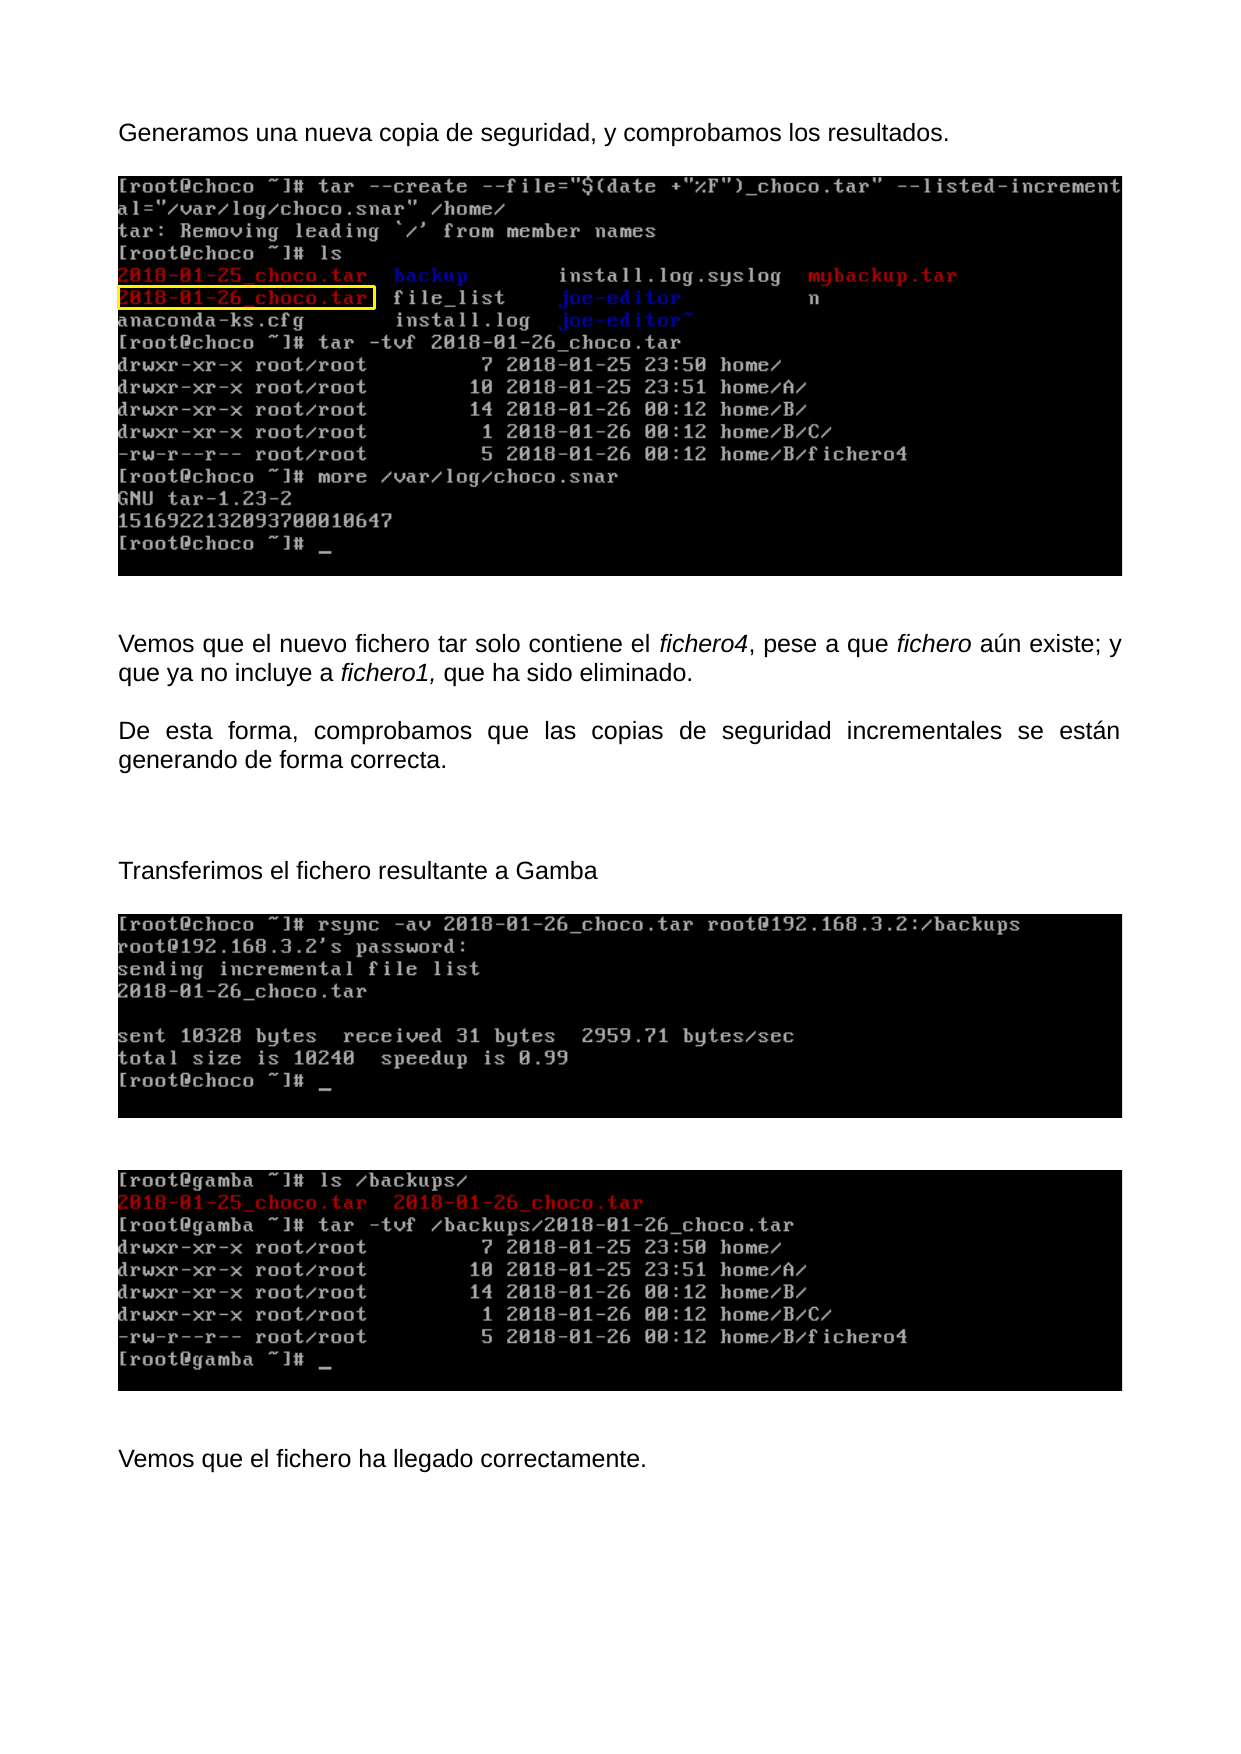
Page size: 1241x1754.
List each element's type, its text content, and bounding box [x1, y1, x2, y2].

text Transferimos el fichero resultante a Gamba [118, 856, 1122, 885]
text Generamos una nueva copia de seguridad, y comprobamos los resultados. [118, 118, 1122, 147]
picture [118, 1170, 1123, 1391]
text De esta forma, comprobamos que las copias de seguridad incrementales se están generando de forma correcta. [118, 716, 1122, 773]
picture [118, 176, 1123, 576]
text Vemos que el nuevo fichero tar solo contiene el fichero4, pese a que fichero aún existe; y que ya no incluye a fichero1, que ha sido eliminado. [118, 629, 1122, 687]
picture [118, 914, 1123, 1118]
picture [120, 288, 373, 307]
text Vemos que el fichero ha llegado correctamente. [118, 1443, 1122, 1472]
